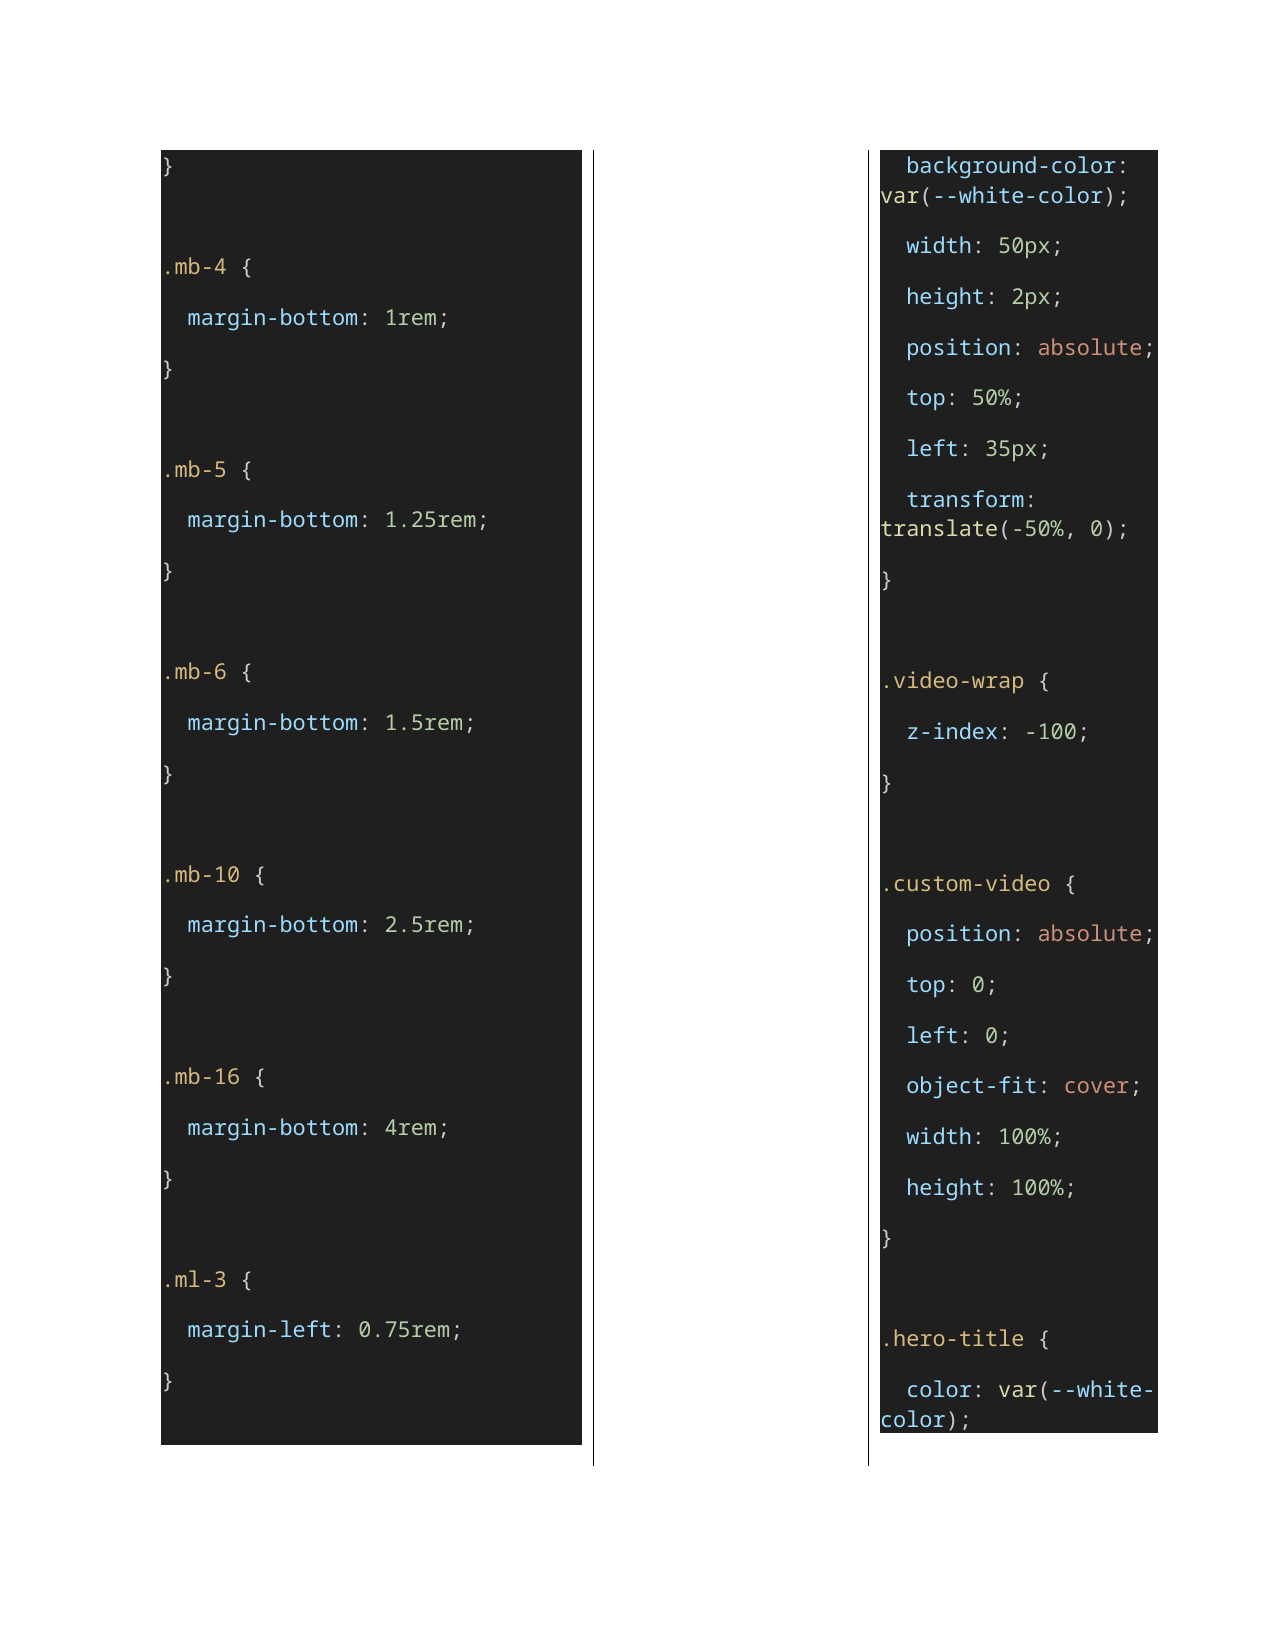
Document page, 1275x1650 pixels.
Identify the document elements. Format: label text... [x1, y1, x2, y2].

table_header #tailwind.css *, ::before, ::after { box-sizing: border-box; } html { -moz-tab-size: 4; -o-tab-size: 4; tab-size: 4; } html { line-height: 1.15; -webkit-text-size-adjust: 100%; } body { margin: 0; } body { font-family: system-ui, -apple-system, 'Segoe UI', Roboto, Helvetica, Arial, sans-serif, 'Apple Color Emoji', 'Segoe UI Emoji'; } hr { height: 0; color: inherit; } abbr[title] { -webkit-text-decoration: underline dotted; text-decoration: underline dotted; } b, strong { font-weight: bolder; } code, kbd, samp, pre { font-family: ui-monospace, SFMono-Regular, Consolas, 'Liberation Mono', Menlo, monospace; font-size: 1em; } small { font-size: 80%; } sub, sup { font-size: 75%; line-height: 0; position: relative; vertical-align: baseline; } sub { bottom: -0.25em; } sup { top: -0.5em; } table { text-indent: 0; border-color: inherit; } button, input, optgroup, select, textarea { font-family: inherit; font-size: 100%; line-height: 1.15; margin: 0; } button, select { text-transform: none; } button, [type='button'], [type='submit'] { -webkit-appearance: button; } legend { padding: 0; } progress { vertical-align: baseline; } summary { display: list-item; } blockquote, dl, dd, h1, h2, h3, h4, h5, h6, hr, figure, p, pre { margin: 0; } button { background-color: transparent; background-image: none; } fieldset { margin: 0; padding: 0; } ol, ul { list-style: none; margin: 0; padding: 0; } html { font-family: ui-sans-serif, system-ui, -apple-system, BlinkMacSystemFont, "Segoe UI", Roboto, "Helvetica Neue", Arial, "Noto Sans", sans-serif, "Apple Color Emoji", "Segoe UI Emoji", "Segoe UI Symbol", "Noto Color Emoji"; line-height: 1.5; } body { font-family: inherit; line-height: inherit; } *, ::before, ::after { box-sizing: border-box; border-width: 0; border-style: solid; border-color: currentColor; } hr { border-top-width: 1px; } img { border-style: solid; } textarea { resize: vertical; } input::-moz-placeholder, textarea::-moz-placeholder { opacity: 1; color: #9ca3af; } input:-ms-input-placeholder, textarea:-ms-input-placeholder { opacity: 1; color: #9ca3af; } input::placeholder, textarea::placeholder { opacity: 1; color: #9ca3af; } button { cursor: pointer; } table { border-collapse: collapse; } h1, h2, h3, h4, h5, h6 { font-size: inherit; font-weight: inherit; } a { color: inherit; text-decoration: inherit; } button, input, optgroup, select, textarea { padding: 0; line-height: inherit; color: inherit; } pre, code, kbd, samp { font-family: ui-monospace, SFMono-Regular, Menlo, Monaco, Consolas, "Liberation Mono", "Courier New", monospace; } img, svg, video, canvas, audio, iframe, embed, object { display: block; vertical-align: middle; } img, video { max-width: 100%; height: auto; } [hidden] { display: none; } *, ::before, ::after { --tw-border-opacity: 1; border-color: rgba(229, 231, 235, var(--tw-border-opacity)); } .container { width: 100%; } @media (min-width: 640px) { .container { max-width: 640px; } } @media (min-width: 768px) { .container { max-width: 768px; } } @media (min-width: 1024px) { .container { max-width: 1024px; } } @media (min-width: 1280px) { .container { max-width: 1280px; } } @media (min-width: 1536px) { .container { max-width: 1536px; } } .fixed { position: fixed; } .absolute { position: absolute; } .relative { position: relative; } .bottom-0 { bottom: 0px; } .left-0 { left: 0px; } .m-5 { margin: 1.25rem; } .mx-4 { margin-left: 1rem; margin-right: 1rem; } .mx-auto { margin-left: auto; margin-right: auto; } .mt-5 { margin-top: 1.25rem; } .mr-3 { margin-right: 0.75rem; } .mr-4 { margin-right: 1rem; } .mr-6 { margin-right: 1.5rem; } .mr-8 { margin-right: 2rem; } .mb-1 { margin-bottom: 0.25rem; } .mb-2 { margin-bottom: 0.5rem; } .mb-3 { margin-bottom: 0.75rem; } .mb-4 { margin-bottom: 1rem; } .mb-5 { margin-bottom: 1.25rem; } .mb-6 { margin-bottom: 1.5rem; } .mb-10 { margin-bottom: 2.5rem; } .mb-16 { margin-bottom: 4rem; } .ml-3 { margin-left: 0.75rem; } .block { display: block; } .inline-block { display: inline-block; } .flex { display: flex; } .table { display: table; } .hidden { display: none; } .w-full { width: 100%; } .flex-1 { flex: 1 1 0%; } @-webkit-keyframes spin { to { transform: rotate(360deg); } } @keyframes spin { to { transform: rotate(360deg); } } @-webkit-keyframes ping { 75%, 100% { transform: scale(2); opacity: 0; } } @keyframes ping { 75%, 100% { transform: scale(2); opacity: 0; } } @-webkit-keyframes pulse { 50% { opacity: .5; } } @keyframes pulse { 50% { opacity: .5; } } @-webkit-keyframes bounce { 0%, 100% { transform: translateY(-25%); -webkit-animation-timing-function: cubic-bezier(0.8,0,1,1); animation-timing-function: cubic-bezier(0.8,0,1,1); } 50% { transform: none; -webkit-animation-timing-function: cubic-bezier(0,0,0.2,1); animation-timing-function: cubic-bezier(0,0,0.2,1); } } @keyframes bounce { 0%, 100% { transform: translateY(-25%); -webkit-animation-timing-function: cubic-bezier(0.8,0,1,1); animation-timing-function: cubic-bezier(0.8,0,1,1); } 50% { transform: none; -webkit-animation-timing-function: cubic-bezier(0,0,0.2,1); animation-timing-function: cubic-bezier(0,0,0.2,1); } } .resize { resize: both; } .flex-col { flex-direction: column; } .items-start { align-items: flex-start; } .items-center { align-items: center; } .justify-end { justify-content: flex-end; } .justify-center { justify-content: center; } .justify-between { justify-content: space-between; } .justify-around { justify-content: space-around; } .rounded-md { border-radius: 0.375rem; } .rounded-lg { border-radius: 0.5rem; } .rounded-xl { border-radius: 0.75rem; } .border-b { border-bottom-width: 1px; } .bg-black { --tw-bg-opacity: 1; background-color: rgba(0, 0, 0, var(--tw-bg-opacity)); } .bg-white { --tw-bg-opacity: 1; background-color: rgba(255, 255, 255, var(--tw-bg-opacity)); } .bg-opacity-0 { --tw-bg-opacity: 0; } .bg-opacity-50 { --tw-bg-opacity: 0.5; } .bg-opacity-70 { --tw-bg-opacity: 0.7; } .bg-opacity-80 { --tw-bg-opacity: 0.8; } .p-8 { padding: 2rem; } .p-10 { padding: 2.5rem; } .p-12 { padding: 3rem; } .px-0 { padding-left: 0px; padding-right: 0px; } .px-2 { padding-left: 0.5rem; padding-right: 0.5rem; } .px-4 { padding-left: 1rem; padding-right: 1rem; } .px-8 { padding-left: 2rem; padding-right: 2rem; } .px-10 { padding-left: 2.5rem; padding-right: 2.5rem; } .px-12 { padding-left: 3rem; padding-right: 3rem; } .py-1 { padding-top: 0.25rem; padding-bottom: 0.25rem; } .py-2 { padding-top: 0.5rem; padding-bottom: 0.5rem; } .py-4 { padding-top: 1rem; padding-bottom: 1rem; } .py-6 { padding-top: 1.5rem; padding-bottom: 1.5rem; } .py-12 { padding-top: 3rem; padding-bottom: 3rem; } .py-20 { padding-top: 5rem; padding-bottom: 5rem; } .py-24 { padding-top: 6rem; padding-bottom: 6rem; } .pt-3 { padding-top: 0.75rem; } .pt-24 { padding-top: 6rem; } .pr-12 { padding-right: 3rem; } .pb-4 { padding-bottom: 1rem; } .pb-14 { padding-bottom: 3.5rem; } .pb-48 { padding-bottom: 12rem; } .pl-10 { padding-left: 2.5rem; } .text-center { text-align: center; } .text-right { text-align: right; } .text-lg { font-size: 1.125rem; line-height: 1.75rem; } .text-xl { font-size: 1.25rem; line-height: 1.75rem; } .text-2xl { font-size: 1.5rem; line-height: 2rem; } .text-3xl { font-size: 1.875rem; line-height: 2.25rem; } .text-4xl { font-size: 2.25rem; line-height: 2.5rem; } .text-5xl { font-size: 3rem; line-height: 1; } .font-light { font-weight: 300; } .font-normal { font-weight: 400; } .font-medium { font-weight: 500; } .font-semibold { font-weight: 600; } .leading-8 { line-height: 2rem; } .text-white { --tw-text-opacity: 1; color: rgba(255, 255, 255, var(--tw-text-opacity)); } .hover\:text-gray-200:hover { --tw-text-opacity: 1; color: rgba(229, 231, 235, var(--tw-text-opacity)); } .hover\:text-yellow-500:hover { --tw-text-opacity: 1; color: rgba(245, 158, 11, var(--tw-text-opacity)); } .hover\:text-yellow-600:hover { --tw-text-opacity: 1; color: rgba(217, 119, 6, var(--tw-text-opacity)); } *, ::before, ::after { --tw-shadow: 0 0 #0000; } *, ::before, ::after { --tw-ring-inset: var(--tw-empty,/*!*/ /*!*/); --tw-ring-offset-width: 0px; --tw-ring-offset-color: #fff; --tw-ring-color: rgba(59, 130, 246, 0.5); --tw-ring-offset-shadow: 0 0 #0000; --tw-ring-shadow: 0 0 #0000; } .transition { transition-property: background-color, border-color, color, fill, stroke, opacity, box-shadow, transform, filter, -webkit-backdrop-filter; transition-property: background-color, border-color, color, fill, stroke, opacity, box-shadow, transform, filter, backdrop-filter; transition-property: background-color, border-color, color, fill, stroke, opacity, box-shadow, transform, filter, backdrop-filter, -webkit-backdrop-filter; transition-timing-function: cubic-bezier(0.4, 0, 0.2, 1); transition-duration: 150ms; } @media (min-width: 640px) { .sm\:mr-12 { margin-right: 3rem; } .sm\:mb-3 { margin-bottom: 0.75rem; } .sm\:ml-6 { margin-left: 1.5rem; } .sm\:ml-auto { margin-left: auto; } .sm\:px-0 { padding-left: 0px; padding-right: 0px; } .sm\:px-8 { padding-left: 2rem; padding-right: 2rem; } .sm\:py-10 { padding-top: 2.5rem; padding-bottom: 2.5rem; } .sm\:py-48 { padding-top: 12rem; padding-bottom: 12rem; } .sm\:pt-48 { padding-top: 12rem; } .sm\:pb-60 { padding-bottom: 15rem; } .sm\:text-lg { font-size: 1.125rem; line-height: 1.75rem; } .sm\:text-xl { font-size: 1.25rem; line-height: 1.75rem; } } @media (min-width: 768px) { .md\:mt-0 { margin-top: 0px; } .md\:mb-0 { margin-bottom: 0px; } .md\:hidden { display: none; } .md\:flex-row { flex-direction: row; } .md\:py-3 { padding-top: 0.75rem; padding-bottom: 0.75rem; } .md\:py-6 { padding-top: 1.5rem; padding-bottom: 1.5rem; } } @media (min-width: 1024px) { .lg\:flex-row { flex-direction: row; } .lg\:items-stretch { align-items: stretch; } } @media (min-width: 1280px) { } @media (min-width: 1536px) { } [150, 150, 593, 1466]
table_header # tooplate-kool-form-pack.css :root { --body-bg-color: #181717; --white-color: #ffffff; --primary-color: #E07A5F; --secondary-color: #F2CC8F; --section-bg-color: #f0f8ff; --custom-btn-bg-color: #E07A5F; --custom-btn-bg-hover-color: #F2CC8F; --dark-color: #000000; --p-color: #717275; --link-hover-color: #F2CC8F; --body-font-family: 'Poppins', sans-serif; --heading-font-family: 'Unbounded', sans-serif; --h1-font-size: 62px; --h2-font-size: 36px; --h3-font-size: 28px; --h4-font-size: 24px; --h5-font-size: 22px; --h6-font-size: 20px; --p-font-size: 18px; --menu-font-size: 16px; --btn-font-size: 14px; --border-radius-large: 100px; --border-radius-medium: 20px; --border-radius-small: 10px; --font-weight-normal: 400; --font-weight-medium: 500; --font-weight-bold: 700; } body { background-color: var(--body-bg-color); font-family: var(--body-font-family); } h1, h2, h3, h4, h5, h6 { font-family: var(--heading-font-family); font-weight: var(--font-weight-medium); letter-spacing: -1px; } h1 { font-size: var(--h1-font-size); font-weight: var(--font-weight-bold); } h2 { font-size: var(--h2-font-size); font-weight: var(--font-weight-bold); } h3 { font-size: var(--h3-font-size); } h4 { font-size: var(--h4-font-size); } h5 { font-size: var(--h5-font-size); } h6 { font-size: var(--h6-font-size); } p { color: var(--p-color); font-size: var(--p-font-size); font-weight: var(--font-weight-normal); } ul li { color: var(--p-color); font-size: var(--p-font-size); font-weight: var(--font-weight-normal); } a, button { touch-action: manipulation; transition: all 0.3s; } a { display: inline-block; color: var(--secondary-color); text-decoration: none; } a:hover { color: var(--link-hover-color); } b, strong { font-weight: var(--font-weight-bold); } /*--------------------------------------- SECTION -----------------------------------------*/ .section-bg { background-color: var(--section-bg-color); } .section-padding { padding-top: 100px; padding-bottom: 100px; } ::selection { background-color: var(--primary-color); color: var(--white-color); } .page-404-title { color: var(--primary-color); font-size: 100px; } .page-404-title + h3 { color: var(--secondary-color); } /*--------------------------------------- CUSTOM BUTTON -----------------------------------------*/ .custom-btn { background: var(--custom-btn-bg-color); border: 2px solid transparent; border-radius: var(--border-radius-large); color: var(--white-color); font-size: var(--btn-font-size); font-weight: var(--font-weight-bold); line-height: normal; transition: all 0.3s; padding: 6px 18px; } .custom-btn:hover { background: var(--custom-btn-bg-hover-color); color: var(--white-color); } .custom-border-btn { background: transparent; border: 2px solid var(--secondary-color); color: var(--secondary-color); } .custom-border-btn:hover { background: var(--secondary-color); border-color: transparent; color: var(--white-color); } .custom-btn-bg-white { border-color: var(--white-color); color: var(--white-color); } .custom-btn-group .link { color: var(--white-color); font-weight: var(--font-weight-medium); } .custom-btn-group .link:hover { color: var(--link-hover-color); } /*--------------------------------------- SITE HEADER -----------------------------------------*/ .site-header { position: absolute; z-index: 22; top: 0; right: 0; left: 0; padding-top: 30px; padding-bottom: 30px; } .site-header .container { background-color: rgba(0, 0, 0, 0.65); border-radius: var(--border-radius-large); padding: 15px 25px; max-height: 70px; } .site-header-text { color: var(--white-color); font-size: var(--p-font-size); font-weight: var(--font-weight-bold); } .site-header-text span { margin-left: 20px; color: yellow; } .site-header .social-icon { max-height: 35px; } .site-header-text ul { margin-left: 30px; color: rgb(248, 248, 12); } .offcanvas { background-color: rgba(0, 0, 0, 0.85); padding: 30px; } .offcanvas.offcanvas-end { border-left: 0; } .offcanvas-header .btn-close { filter: brightness(0) invert(1); transition: all 0.3s; } .offcanvas-header .btn-close:hover { transform: rotate(180deg); } .offcanvas-icon { font-size: var(--h3-font-size); color: var(--white-color); margin-left: 15px; } .offcanvas nav ul { margin: 0; padding: 0; } .offcanvas nav ul li { list-style: none; display: block; } .offcanvas nav ul li a { color: var(--white-color); font-family: var(--heading-font-family); font-size: var(--p-font-size); font-weight: var(--font-weight-medium); display: inline-block; margin-top: 5px; margin-bottom: 5px; } .offcanvas nav ul li a:hover, .offcanvas nav ul li a.active { color: var(--link-hover-color); } /*--------------------------------------- HERO -----------------------------------------*/ .hero-section { position: relative; overflow: hidden; height: 100vh; min-height: 675px; padding-top: 100px; padding-bottom: 100px; } .hero-bg { background-image: url('../images/people-practicing-social-integration.jpg'); background-repeat: no-repeat; background-position: center; background-size: cover; } .hero-bg::after { content: ""; background: linear-gradient(to top, var(--dark-color), transparent 200%); position: absolute; top: 0; left: 0; width: 100%; height: 100%; pointer-events: none; } .hero-bg .container { position: relative; z-index: 2; } .hero-section small { color: var(--primary-color); display: block; font-size: var(--btn-font-size); font-style: italic; position: relative; padding-left: 75px; } .hero-section small::before { content: ""; background-color: var(--white-color); width: 50px; height: 2px; position: absolute; top: 50%; left: 35px; transform: translate(-50%, 0); } .video-wrap { z-index: -100; } .custom-video { position: absolute; top: 0; left: 0; object-fit: cover; width: 100%; height: 100%; } .hero-title { color: var(--white-color); } /*--------------------------------------- COUNTDOWN -----------------------------------------*/ .countdown { padding-left: 0; } .countdown-title { color: var(--white-color); } .countdown-item { list-style: none; flex: 0 0 13%; margin: 15px; } .countdown-text { color: var(--section-bg-color); font-size: var(--p-font-size); font-style: italic; } /*--------------------------------------- MODAL EMAIL FORM -----------------------------------------*/ .modal-content { background-color: var(--dark-color); border-radius: 0; position: relative; } .modal-content::after { content: ""; background-color: var(--custom-btn-bg-color); border: 50px solid var(--secondary-color); border-radius: 100%; position: absolute; top: -100px; right: -120px; width: 250px; height: 250px; pointer-events: none; } .modal-header, .modal-body, .modal-footer { padding: 30px 40px; } .modal-header { background-color: var(--dark-color); border-radius: 0; border-bottom: 0; padding: 0; } .modal-body h2 { color: var(--white-color); font-size: var(--h4-font-size); position: relative; bottom: 30px; } .modal-header .btn-close { filter: brightness(0) invert(1); position: relative; z-index: 22; top: 20px; right: 20px; transition: all 0.3s; } .modal-header .btn-close:hover { transform: rotate(180deg); } .modal-body, .modal-footer { position: relative; z-index: 2; } .modal-footer { border-top: 0; padding-top: 0; } .modal-footer p { font-size: var(--btn-font-size); } /*--------------------------------------- CUSTOM FORM -----------------------------------------*/ .custom-form .form-control { border-radius: var(--border-radius-large); border-width: 2px; box-shadow: none; color: var(--p-color); margin-bottom: 20px; padding: 10px; padding-left: 20px; outline: none; } .custom-form .form-control:focus, .custom-form .form-control:hover { border-color: var(--primary-color); } .form-check-input:checked { background-color: var(--primary-color); border-color: var(--primary-color); } .form-floating>label { padding-left: 20px; } .custom-form button[type="submit"] { background: var(--custom-btn-bg-color); border: none; border-radius: var(--border-radius-large); color: var(--white-color); font-family: var(--heading-font-family); font-size: var(--p-font-size); font-weight: var(--font-weight-bold); transition: all 0.3s; margin-bottom: 0; padding-left: 10px; } .custom-form button[type="submit"]:hover, .custom-form button[type="submit"]:focus { background: var(--custom-btn-bg-hover-color); border-color: transparent; } .custom-form .form-check-label { color: var(--p-color); } .contact-form .form-floating>textarea { border-radius: var(--border-radius-medium); height: 110px; } .login-form .custom-btn { font-family: var(--heading-font-family); padding: 10.25px 35px; font-size: var(--p-font-size); } /*--------------------------------------- SOCIAL ICON -----------------------------------------*/ .social-icon { margin: 0; padding: 0; } .social-icon-item { list-style: none; display: inline-block; vertical-align: top; } .social-icon-link { border-radius: var(--border-radius-large); color: var(--white-color); font-size: var(--btn-font-size); display: block; margin-right: 5px; text-align: center; width: 35px; height: 35px; line-height: 36px; transition: background 0.2s, color 0.2s; } .social-icon-link:hover { background: var(--primary-color); color: var(--white-color); } /*--------------------------------------- RESPONSIVE STYLES -----------------------------------------*/ @media screen and (max-width: 991px) { h1 { font-size: 36px; } h2 { font-size: 28px; } h3 { font-size: 22px; } h4 { font-size: 20px; } h5 { font-size: 18px; } h6 { font-size: 16px; } .section-padding { padding-top: 50px; padding-bottom: 50px; } } @media screen and (max-width: 480px) { .site-header .social-icon { display: none !important; } .offcanvas-icon { margin-left: 10px; } .countdown-item { margin: 10px; } } [869, 150, 1169, 1466]
table_header # tooplate-antique-café.css body { font-family: 'Raleway', sans-serif; background-color: #1924f5; } p a { color: rgb(15, 15, 1); } p a:hover { color: #9FF; } #about p a { color: #066; } #about p a:hover { color: #F36; } #contact p a { color: #066; } footer span a { color: #f3e6e6; } .tm-logo-font { font-family: 'Oswald', sans-serif; } .tm-container { max-width: 1200px; } .parallax-window { min-height: 1064px; background: transparent; } .tm-text-yellow { color: #FC6; } .tm-text-gold { color: #131212; } .tm-text-go { color: #f5f2f2; } .tm-text-brown { color: #01060b; } .tm-text-green { color: #006666; } a.tm-bg-green:hover { background-color: #0a8585; } .tm-bg-brown { background-color: #5e3d17; } .tm-bg-green { background-color: #006666; } .tm-border-gold { border-color: #CC9966; } .tm-intro-width { max-width: 750px; } .tm-item-container { max-width: 1060px; } .input:focus { outline: none !important; border:1px solid #CC9966; box-shadow: 0 0 10px #b67533; } input::placeholder, textarea::placeholder { color: rgb(214, 212, 212); opacity: 1; } input:-ms-input-placeholder, textarea:-ms-input-placeholder { color: rgb(214, 212, 212); } input::-ms-input-placeholder, textarea::-ms-input-placeholder { color: rgb(214, 212, 212); } #tm-nav { z-index: 1000; transition: all 0.3s ease; } #tm-nav.scroll { background-color: rgba(0,0,0,0.7); } #tm-nav li a { border-bottom-color: transparent; transition: all 0.3s ease; } #tm-nav li a.current, #tm-nav li a:hover { border-bottom: 4px solid #090501; } .tm-text-2xl { font-size: 1.2rem; line-height: 2rem; } *, *:before, *:after { box-sizing: border-box; } html { font-size: 100%; } body { font-family: acumin-pro, system-ui, sans-serif; margin: 0; display: grid; grid-template-rows: auto 1fr auto; font-size: 14px; background-color: #515050; align-items: start; min-height: 100vh; } .footer { display: flex; flex-flow: row wrap; padding: 30px 30px 20px 30px; color: #0f0e0e; background-color: rgb(216, 243, 216); border-top: 3px solid #151515; image-rendering: calc(1); } .footer > * { flex: 1 100%; } .footer__addr { margin-right: 2em; margin-bottom: 2.5em; margin-left: 2em; } .footer__logo { font-family: 'Pacifico', cursive; font-weight: 400; text-transform: lowercase; font-size: 1.5rem; } .footer__addr h2 { margin-top: 1.3em; font-size: 15px; font-weight: 400; } .nav__title { font-weight: 600; font-size: 20px; } .footer address { font-style: normal; color: #609cf6; } .footer__btn { display: flex; align-items: center; justify-content: center; height: 36px; max-width: max-content; background-color: rgba(5, 5, 5, 0.943); border-radius: 100px; color: #f6f3f3; line-height: 0; margin: 0.6em 0; font-size: 1rem; padding: 0 1.3em; } .footer ul { list-style: none; padding-left: 0; } .footer li { line-height: 2em; } .footer a { text-decoration: none; } .footer__nav { display: flex; flex-flow: row wrap; } .footer__nav > * { flex: 1 50%; margin-right: 1.25em; font-size: 15px; } .footer__link > * { column-count: 1; column-gap: 0.5em; font-size: 15px; } .nav__title { color: #100f0f; column-gap: 2rem; } .nav__ul { color: #100f0f; column-gap: 2rem; } .nav__ul--extra { column-count: 1; column-gap: 1.5em; font-size: 15px; } .nav__item--extra { column-count: 2; column-gap: 0.5em; font-size: 15px; } .legal { display: flex; flex-wrap: wrap; color: #f8f1f1; } .legal__links { display: flex; align-items: center; } .heart { color: #2f2f2f; } @media screen and (min-width: 24.375em) { .legal .legal__links { margin-left: auto; } } @media screen and (min-width: 40.375em) { .footer__nav > * { flex: 1; } .nav__item--extra { flex-grow: 2; } .footer__addr { flex: 1 0px; } .footer__nav { flex: 2 0px; } } /* footer section end */ @media (min-width: 768px) { #tm-nav.scroll .tm-container { padding-top: 10px; padding-bottom: 10px; } } @media (max-width: 767px) { #tm-nav { width: auto; right: 0; border-radius: 5px; } } @media (max-width: 639px) { .parallax-window { min-height: 600px; } } @media (max-width: 370px) { .tm-menu-item { flex-direction: column; } .tm-menu-item-2 { flex-direction: column-reverse; } .tm-menu-item img { margin-bottom: 10px; } .tm-menu-item-2 img { margin-bottom: 10px; } } [594, 150, 868, 1466]
